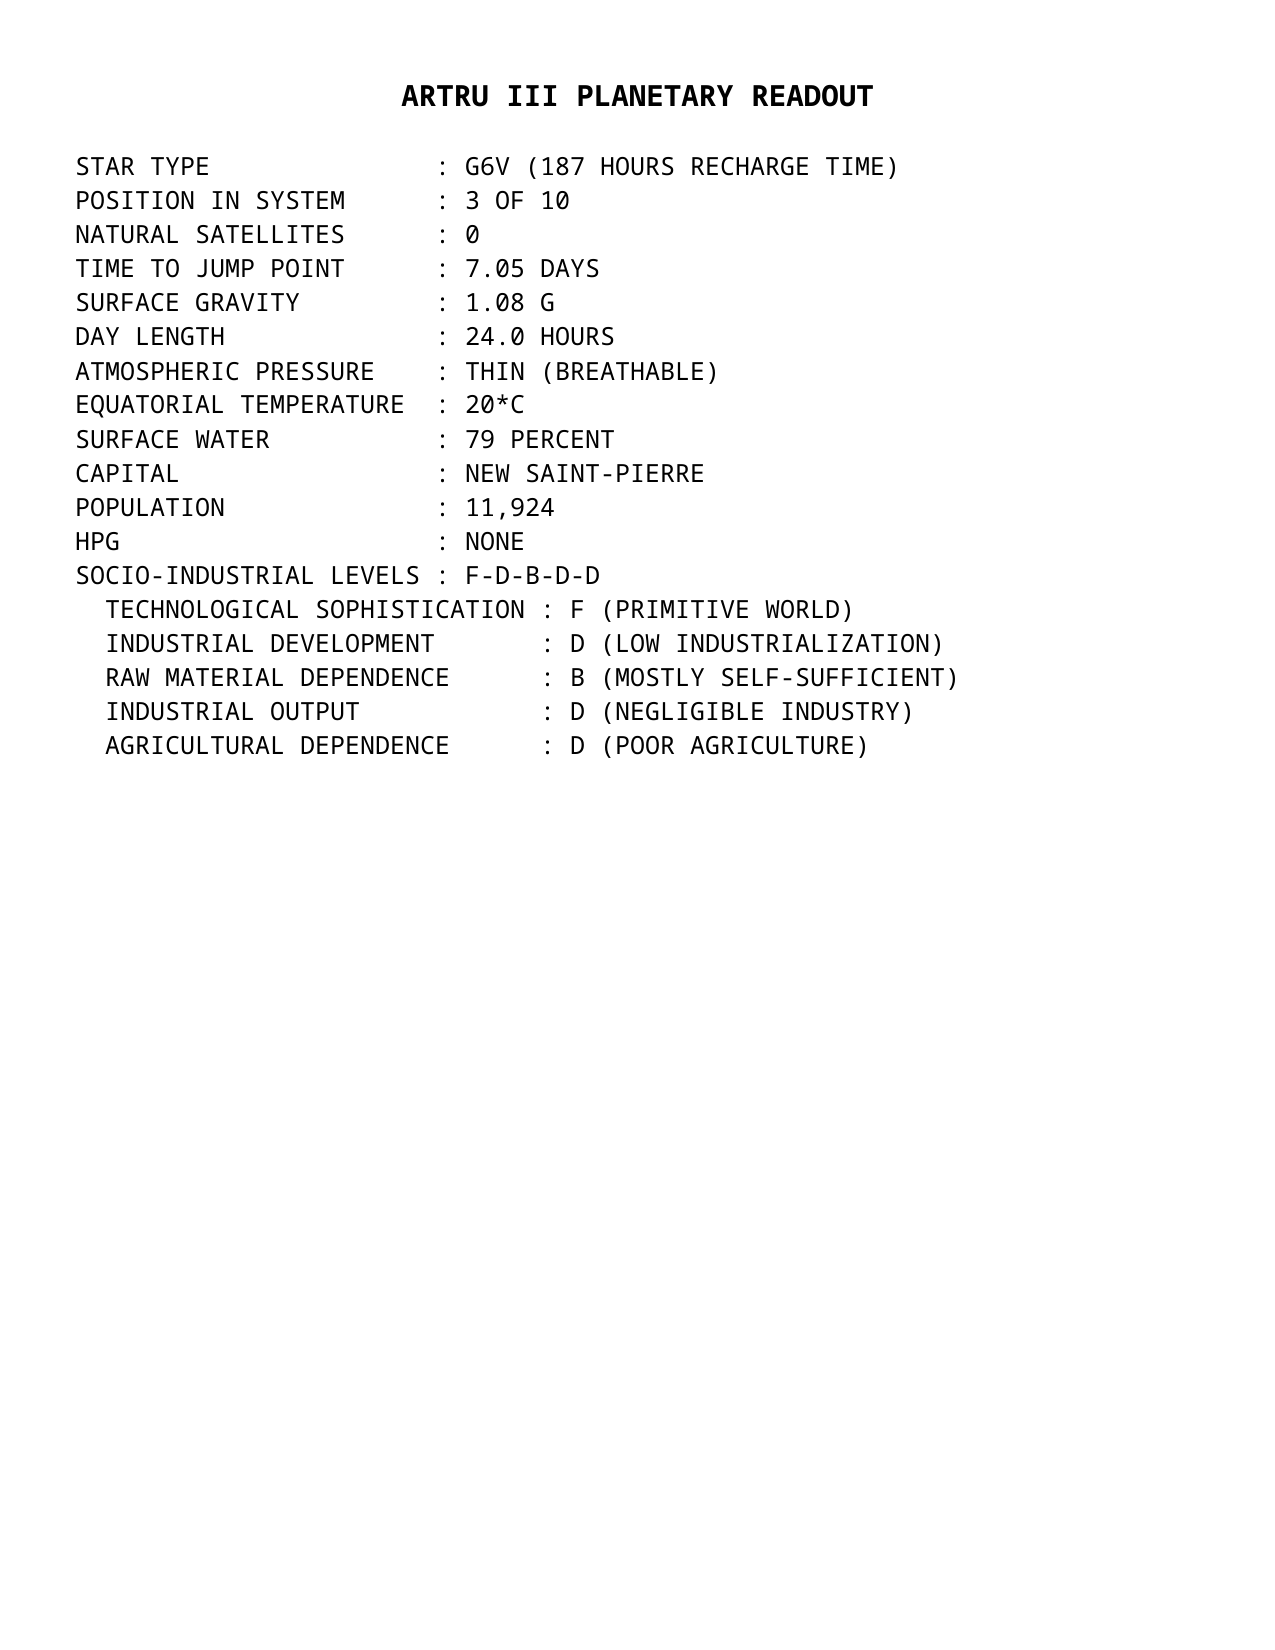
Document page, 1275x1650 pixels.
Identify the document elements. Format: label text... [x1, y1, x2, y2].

text RAW MATERIAL DEPENDENCE : B (MOSTLY SELF-SUFFICIENT) [75, 660, 1200, 694]
text POPULATION : 11,924 [75, 489, 1200, 523]
text EQUATORIAL TEMPERATURE : 20*C [75, 387, 1200, 421]
text HPG : NONE [75, 523, 1200, 557]
text ATMOSPHERIC PRESSURE : THIN (BREATHABLE) [75, 353, 1200, 387]
text TIME TO JUMP POINT : 7.05 DAYS [75, 251, 1200, 285]
text AGRICULTURAL DEPENDENCE : D (POOR AGRICULTURE) [75, 728, 1200, 762]
text DAY LENGTH : 24.0 HOURS [75, 319, 1200, 353]
subtitle ARTRU III PLANETARY READOUT [75, 75, 1200, 115]
text NATURAL SATELLITES : 0 [75, 217, 1200, 251]
text SURFACE WATER : 79 PERCENT [75, 421, 1200, 455]
text INDUSTRIAL DEVELOPMENT : D (LOW INDUSTRIALIZATION) [75, 626, 1200, 660]
text SOCIO-INDUSTRIAL LEVELS : F-D-B-D-D [75, 557, 1200, 592]
text INDUSTRIAL OUTPUT : D (NEGLIGIBLE INDUSTRY) [75, 694, 1200, 728]
text TECHNOLOGICAL SOPHISTICATION : F (PRIMITIVE WORLD) [75, 592, 1200, 626]
text SURFACE GRAVITY : 1.08 G [75, 285, 1200, 319]
text STAR TYPE : G6V (187 HOURS RECHARGE TIME) POSITION IN SYSTEM : 3 OF 10 [75, 149, 1200, 217]
text CAPITAL : NEW SAINT-PIERRE [75, 455, 1200, 489]
